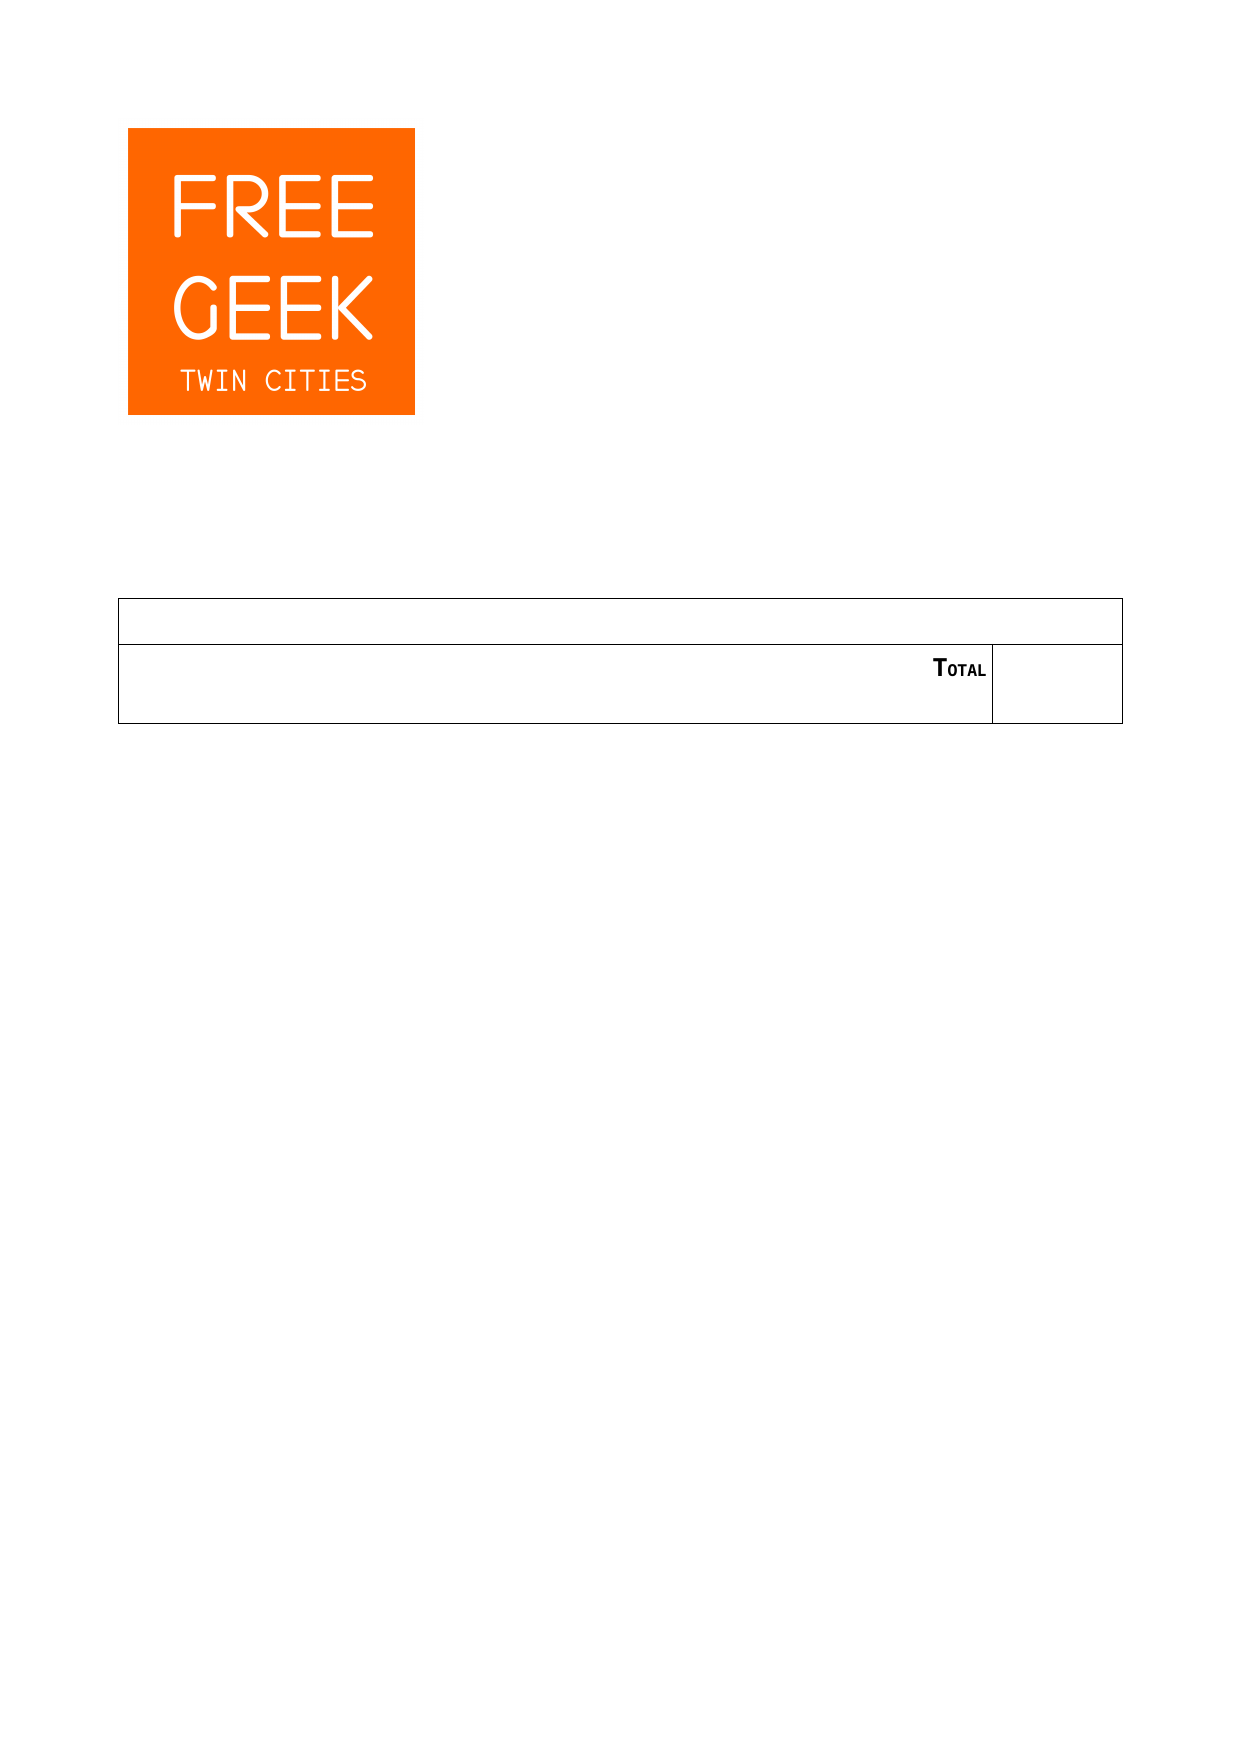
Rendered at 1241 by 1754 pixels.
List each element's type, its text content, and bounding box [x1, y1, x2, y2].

picture [118, 118, 425, 425]
text <invoice.customer> [425, 181, 1122, 223]
table_header <invoice.desscription> [119, 599, 1122, 644]
text <invoice.date><invoice.date> [118, 564, 1122, 598]
table_cell Total [119, 645, 992, 723]
table_cell <invoice.total> [993, 645, 1122, 723]
